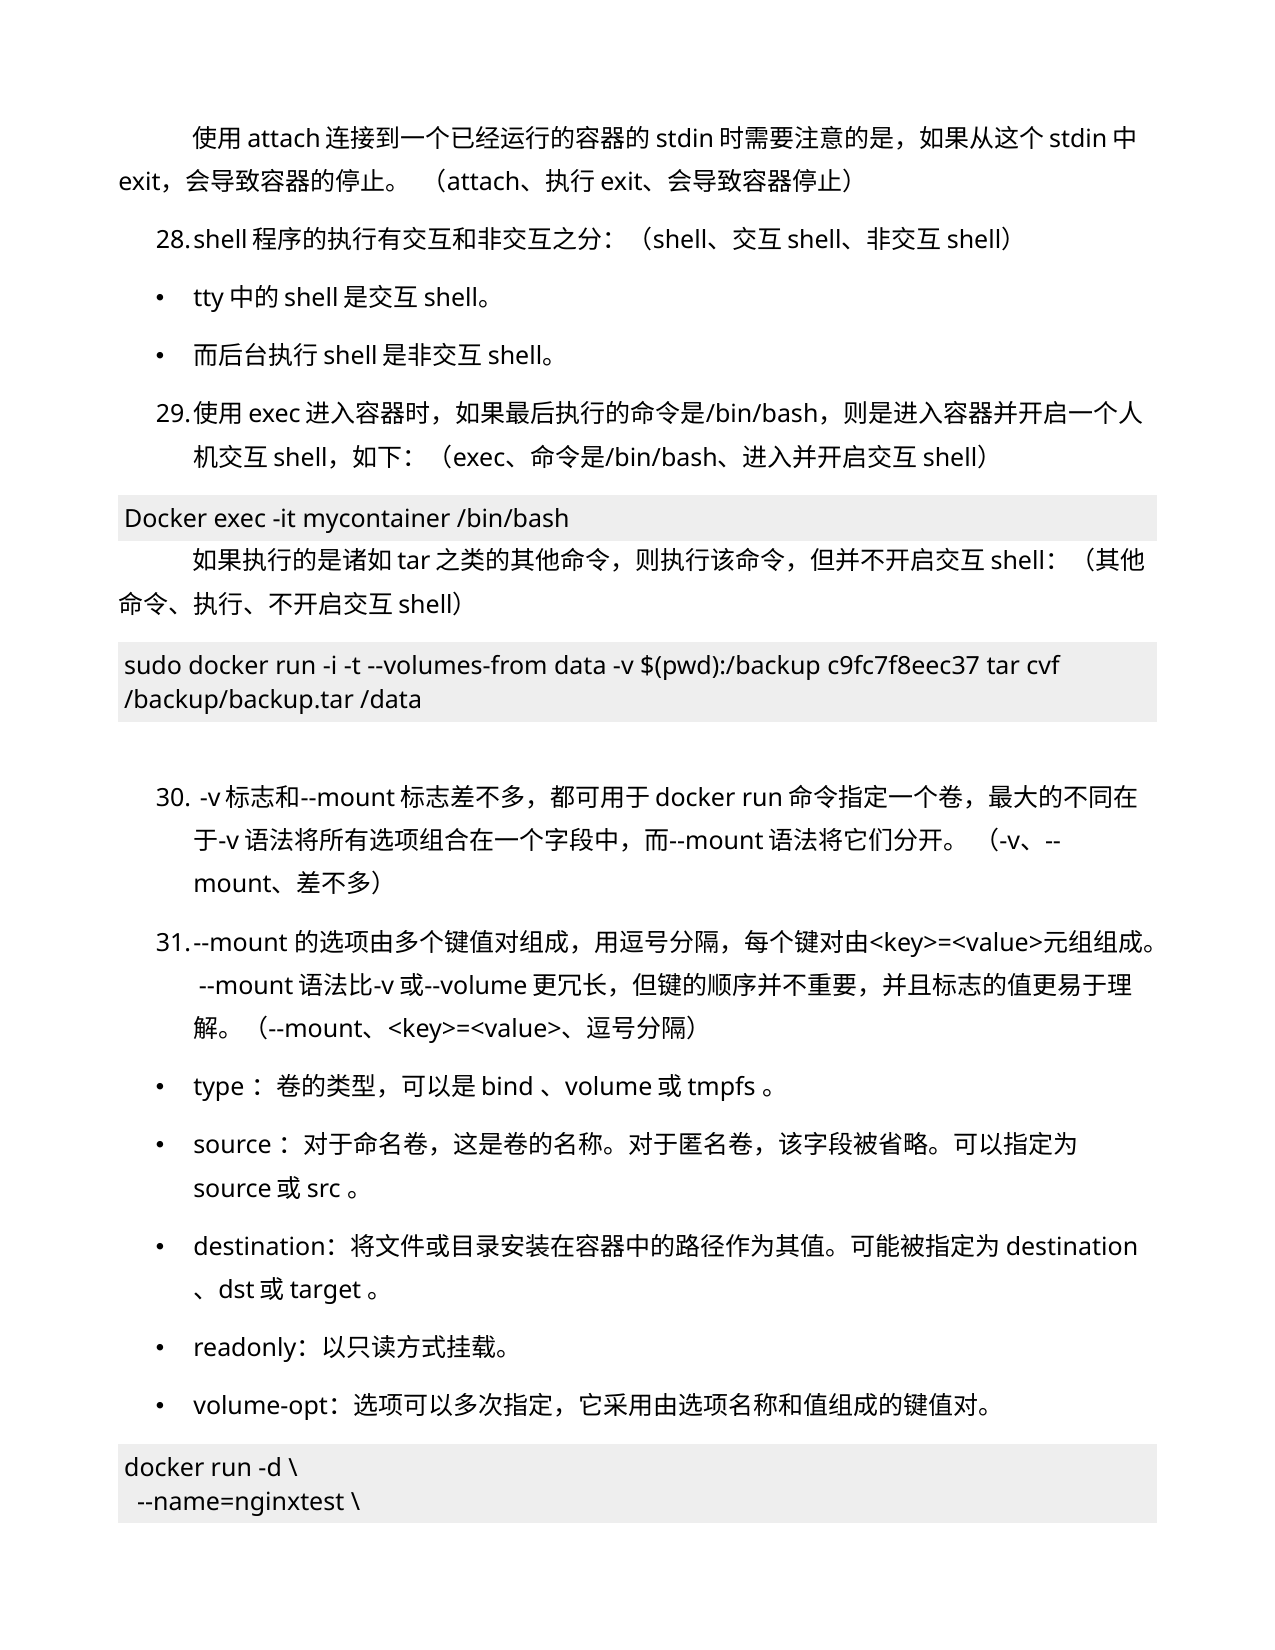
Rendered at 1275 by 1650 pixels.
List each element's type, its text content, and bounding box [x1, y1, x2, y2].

list tty中的shell是交互shell。 [156, 278, 1157, 314]
table_header docker run -d \ --name=nginxtest \ [118, 1444, 1157, 1523]
table_header sudo docker run -i -t --volumes-from data -v $(pwd):/backup c9fc7f8eec37 tar cvf /backup/backup.tar /data [118, 642, 1157, 722]
text 使用attach连接到一个已经运行的容器的stdin时需要注意的是，如果从这个stdin中exit，会导致容器的停止。 （attach、执行exit、会导致容器停止） [118, 118, 1157, 198]
table_header Docker exec -it mycontainer /bin/bash [118, 495, 1157, 541]
list volume-opt：选项可以多次指定，它采用由选项名称和值组成的键值对。 [156, 1386, 1157, 1422]
list 而后台执行shell是非交互shell。 [156, 336, 1157, 372]
list destination：将文件或目录安装在容器中的路径作为其值。可能被指定为destination 、dst或target 。 [156, 1226, 1157, 1306]
list 使用exec进入容器时，如果最后执行的命令是/bin/bash，则是进入容器并开启一个人机交互shell，如下：（exec、命令是/bin/bash、进入并开启交互shell） [156, 394, 1157, 473]
list type ：卷的类型，可以是bind 、volume或tmpfs 。 [156, 1067, 1157, 1103]
text 如果执行的是诸如tar之类的其他命令，则执行该命令，但并不开启交互shell：（其他命令、执行、不开启交互shell） [118, 541, 1157, 620]
list shell程序的执行有交互和非交互之分：（shell、交互shell、非交互shell） [156, 219, 1157, 256]
list readonly：以只读方式挂载。 [156, 1328, 1157, 1364]
list source ：对于命名卷，这是卷的名称。对于匿名卷，该字段被省略。可以指定为source或src 。 [156, 1125, 1157, 1204]
list --mount 的选项由多个键值对组成，用逗号分隔，每个键对由<key>=<value>元组组成。 --mount语法比-v或--volume更冗长，但键的顺序并不重要，并且标志的值更易于理解。（--mount、<key>=<value>、逗号分隔） [156, 922, 1157, 1045]
list -v标志和--mount标志差不多，都可用于docker run命令指定一个卷，最大的不同在于-v语法将所有选项组合在一个字段中，而--mount语法将它们分开。 （-v、--mount、差不多） [156, 777, 1157, 900]
